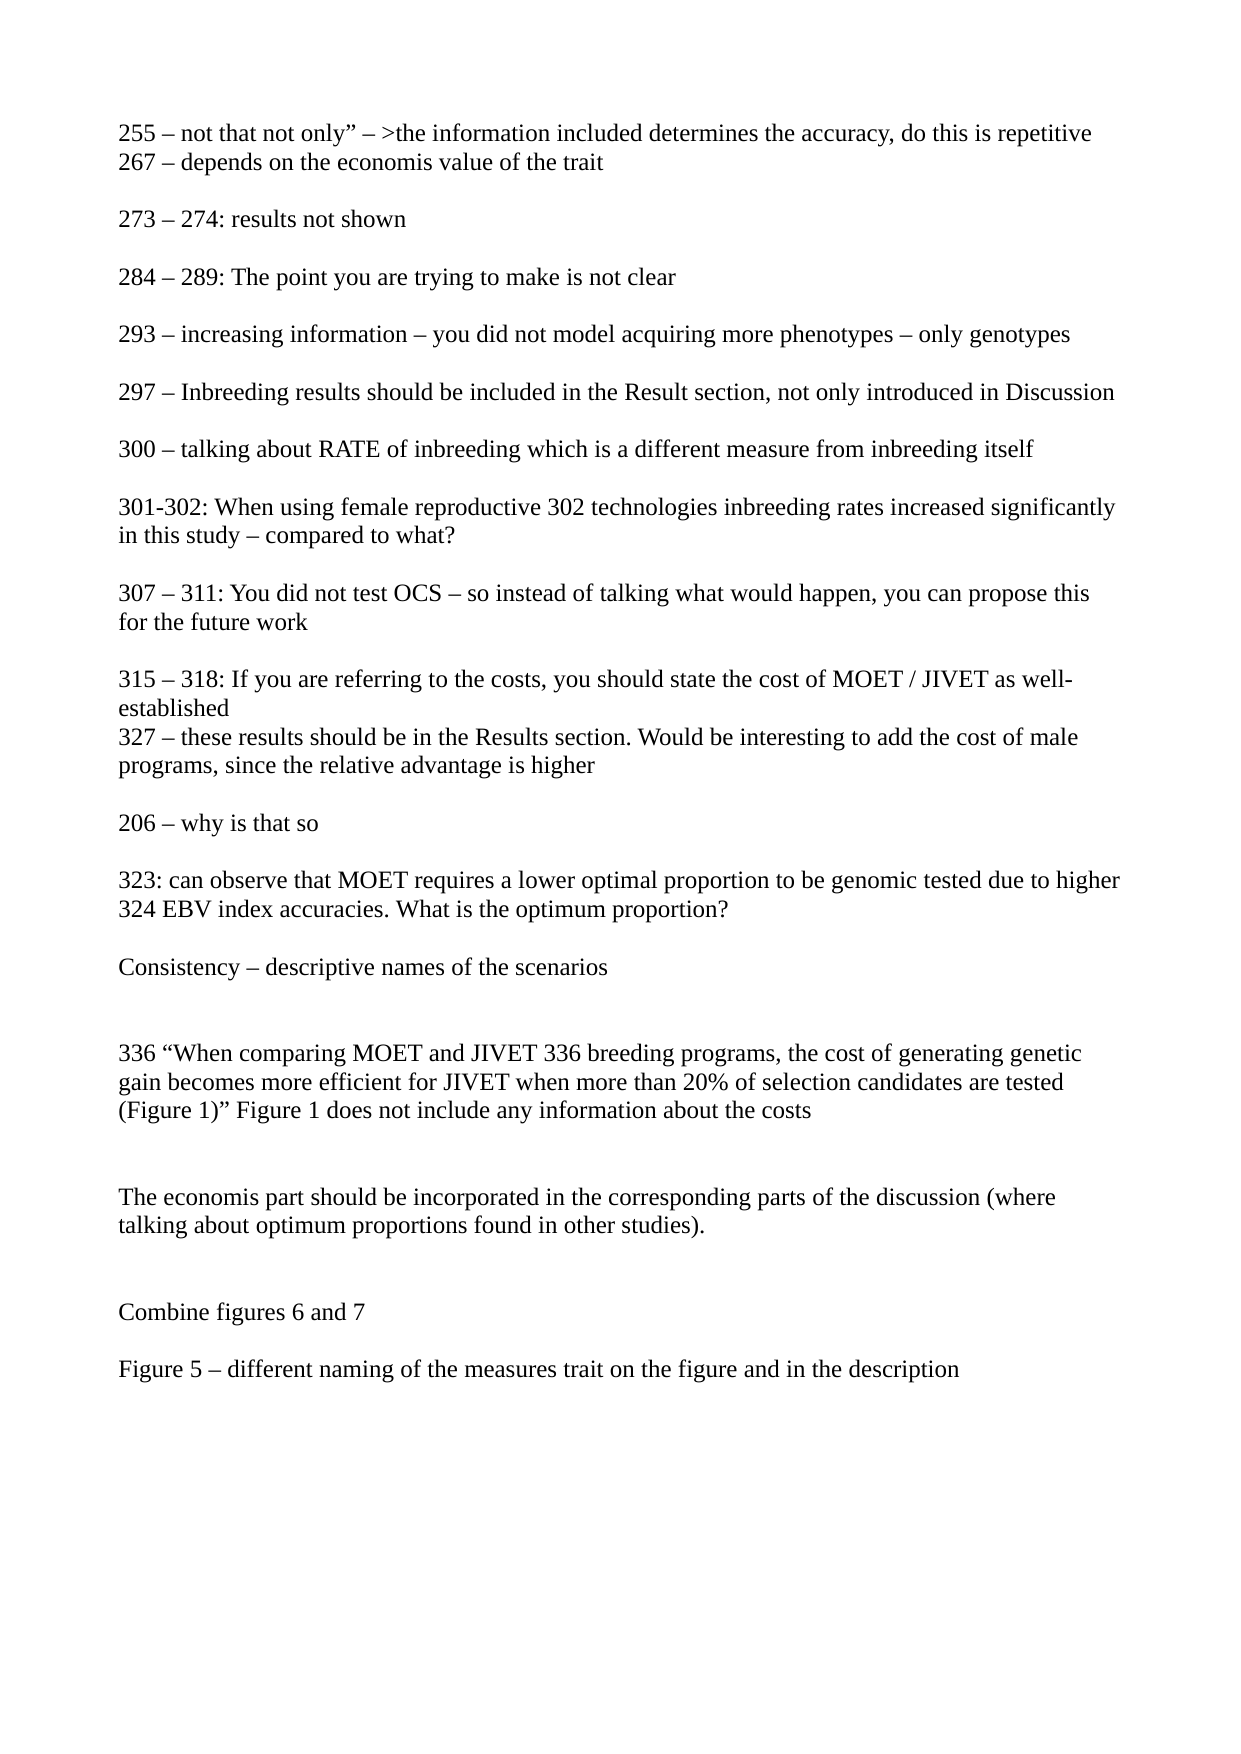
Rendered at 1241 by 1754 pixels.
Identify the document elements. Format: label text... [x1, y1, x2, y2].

text 293 – increasing information – you did not model acquiring more phenotypes – only genotypes [118, 319, 1122, 348]
text 336 “When comparing MOET and JIVET 336 breeding programs, the cost of generating genetic gain becomes more efficient for JIVET when more than 20% of selection candidates are tested (Figure 1)” Figure 1 does not include any information about the costs [118, 1038, 1122, 1124]
text 297 – Inbreeding results should be included in the Result section, not only introduced in Discussion [118, 377, 1122, 406]
text 300 – talking about RATE of inbreeding which is a different measure from inbreeding itself [118, 434, 1122, 463]
text Consistency – descriptive names of the scenarios [118, 952, 1122, 981]
text 323: can observe that MOET requires a lower optimal proportion to be genomic tested due to higher 324 EBV index accuracies. What is the optimum proportion? [118, 866, 1122, 923]
text 315 – 318: If you are referring to the costs, you should state the cost of MOET / JIVET as well-established [118, 664, 1122, 722]
text 273 – 274: results not shown [118, 204, 1122, 233]
text Combine figures 6 and 7 [118, 1297, 1122, 1326]
text 284 – 289: The point you are trying to make is not clear [118, 262, 1122, 291]
text 206 – why is that so [118, 808, 1122, 837]
text 327 – these results should be in the Results section. Would be interesting to add the cost of male programs, since the relative advantage is higher [118, 722, 1122, 779]
text Figure 5 – different naming of the measures trait on the figure and in the description [118, 1354, 1122, 1383]
text 301-302: When using female reproductive 302 technologies inbreeding rates increased significantly in this study – compared to what? [118, 492, 1122, 549]
text 255 – not that not only” – >the information included determines the accuracy, do this is repetitive [118, 118, 1122, 147]
text 307 – 311: You did not test OCS – so instead of talking what would happen, you can propose this for the future work [118, 578, 1122, 636]
text 267 – depends on the economis value of the trait [118, 147, 1122, 176]
text The economis part should be incorporated in the corresponding parts of the discussion (where talking about optimum proportions found in other studies). [118, 1182, 1122, 1239]
